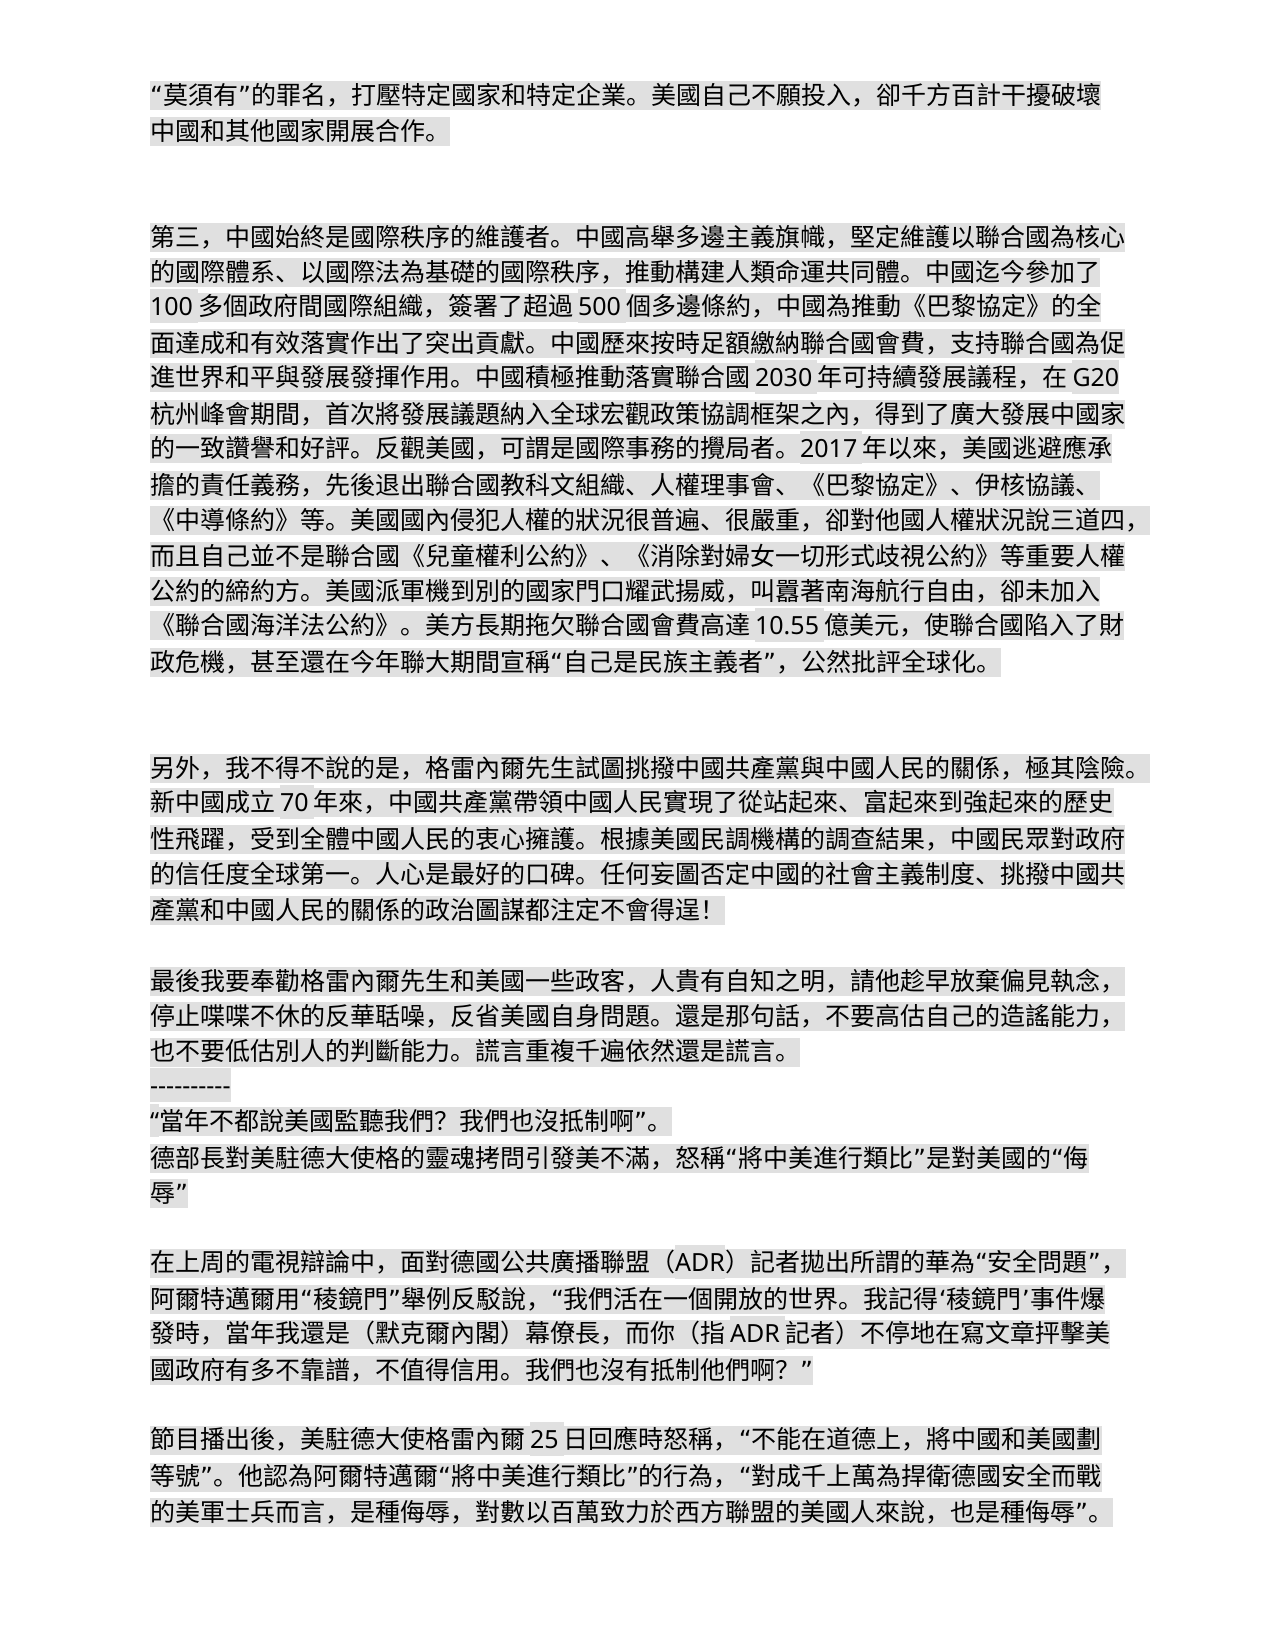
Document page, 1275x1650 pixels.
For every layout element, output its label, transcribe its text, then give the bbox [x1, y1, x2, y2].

text 兩則新聞 11月27日，外交部發言人耿爽主持例行記者會。 有記者問：據報導，美國駐德國大使格雷內爾25日發表聲明稱 “中美無法在道德上相提並論”。格雷內爾還表示，把美國政府同中國共產黨進行比較，這是對美國的侮辱，也是對中國民眾的侮辱。你對此有何評論？ 耿爽回答：美國的一些政客和官員隔三差五就要出來叫一叫、跳一跳，抹黑攻擊中國。他們的拙劣表演充分暴露出其不可告人的險惡用心和政治企圖。 美國確實無法在道德層面同中國相提並論。在國際社會大家庭裡，中國始終維護和平，促進發展，堅守道義，同各國攜手構建人類命運共同體。美國卻損人利己，唯我獨尊，背信棄義，在世界上大搞順我者昌，逆我者亡。 耿爽指出，第一，中國始終是世界和平的建設者。中國堅持走和平發展道路，積極為維護世界和平穩定貢獻智慧力量。截至去年底，中國累計派出聯合國維和人員近4萬人，成為安理會五常中派出維和人員最多的國家。在國際關係中，中國堅持相互尊重、不干涉內政原則，推動各方通過對話協商解決朝鮮半島、伊核、阿富汗、若開邦等熱點問題，積極發揮建設性作用，日益成為世界和平的穩定之錨和信心之源。 反觀美國，可謂是世界動盪不安的製造者。在阿富汗、伊拉克、利比亞、敘利亞等國燃起戰火，給當地百姓留下了無法彌合的傷痛。赤裸裸干涉他國內政，在亞非地區遙控“阿拉伯之春”，在歐亞導演“顏色革命”，在世界各地搞“和平演變”，已經成為全球最大的不穩定因素。 第二，中國始終是全球發展的貢獻者。中國堅持對外開放，互利共贏，同世界分享中國發展的機遇。中國堅定維護以世界貿易組織為核心的多邊貿易體制，致力於構建開放型世界經濟。作為世界第二大經濟體，中國對全球GDP增量的貢獻率已連續10年高達34%。70年來，中國共向166個國家和國際組織提供近4000億元人民幣援助，為120多個發展中國家提供了力所能及的幫助。共建“一帶一路”倡議提出6年來，獲得了國際社會的高度認同和積極響應，取得了一大批早期收穫，已經成為當今世界最受歡迎的公共產品和規模最大的經濟合作平台。反觀美國，可謂是霸凌行徑的操弄者。處處奉行“美國優先”，只想佔他人便宣。在與別國貿易往來中，一言不合就加徵關稅。在國際金融體系中，濫用美元壟斷地位，動不動對他國實施單邊制裁和長臂管轄。還動用國家力量編造“莫須有”的罪名，打壓特定國家和特定企業。美國自己不願投入，卻千方百計干擾破壞中國和其他國家開展合作。 第三，中國始終是國際秩序的維護者。中國高舉多邊主義旗幟，堅定維護以聯合國為核心的國際體系、以國際法為基礎的國際秩序，推動構建人類命運共同體。中國迄今參加了100多個政府間國際組織，簽署了超過500個多邊條約，中國為推動《巴黎協定》的全面達成和有效落實作出了突出貢獻。中國歷來按時足額繳納聯合國會費，支持聯合國為促進世界和平與發展發揮作用。中國積極推動落實聯合國2030年可持續發展議程，在G20杭州峰會期間，首次將發展議題納入全球宏觀政策協調框架之內，得到了廣大發展中國家的一致讚譽和好評。反觀美國，可謂是國際事務的攪局者。2017年以來，美國逃避應承擔的責任義務，先後退出聯合國教科文組織、人權理事會、《巴黎協定》、伊核協議、《中導條約》等。美國國內侵犯人權的狀況很普遍、很嚴重，卻對他國人權狀況說三道四，而且自己並不是聯合國《兒童權利公約》、《消除對婦女一切形式歧視公約》等重要人權公約的締約方。美國派軍機到別的國家門口耀武揚威，叫囂著南海航行自由，卻未加入《聯合國海洋法公約》。美方長期拖欠聯合國會費高達10.55億美元，使聯合國陷入了財政危機，甚至還在今年聯大期間宣稱“自己是民族主義者”，公然批評全球化。 另外，我不得不說的是，格雷內爾先生試圖挑撥中國共產黨與中國人民的關係，極其陰險。新中國成立70年來，中國共產黨帶領中國人民實現了從站起來、富起來到強起來的歷史性飛躍，受到全體中國人民的衷心擁護。根據美國民調機構的調查結果，中國民眾對政府的信任度全球第一。人心是最好的口碑。任何妄圖否定中國的社會主義制度、挑撥中國共產黨和中國人民的關係的政治圖謀都注定不會得逞！ 最後我要奉勸格雷內爾先生和美國一些政客，人貴有自知之明，請他趁早放棄偏見執念，停止喋喋不休的反華聒噪，反省美國自身問題。還是那句話，不要高估自己的造謠能力，也不要低估別人的判斷能力。謊言重複千遍依然還是謊言。 ---------- “當年不都說美國監聽我們？我們也沒抵制啊”。 德部長對美駐德大使格的靈魂拷問引發美不滿，怒稱“將中美進行類比”是對美國的“侮辱” 在上周的電視辯論中，面對德國公共廣播聯盟（ADR）記者拋出所謂的華為“安全問題”，阿爾特邁爾用“稜鏡門”舉例反駁說，“我們活在一個開放的世界。我記得‘稜鏡門’事件爆發時，當年我還是（默克爾內閣）幕僚長，而你（指ADR記者）不停地在寫文章抨擊美國政府有多不靠譜，不值得信用。我們也沒有抵制他們啊？” 節目播出後，美駐德大使格雷內爾25日回應時怒稱，“不能在道德上，將中國和美國劃等號”。他認為阿爾特邁爾“將中美進行類比”的行為，“對成千上萬為捍衛德國安全而戰的美軍士兵而言，是種侮辱，對數以百萬致力於西方聯盟的美國人來說，也是種侮辱”。 格雷內爾的回應含糊其辭，其中並未就“美國監聽默克爾”一事進行反駁。 另外，早在今年年初，阿爾特邁爾在明確表態支持華為在德國的5G建設後不久，他便收到了來自格雷內爾的“警告信”。格雷內爾在信中威脅其放棄華為，否則美方將削弱美德兩國間的情報共享。 上周，德國主要執政黨基民盟在萊比錫舉行的黨代會上做出決議，不排除華為參與德國的5G建設。這項決議得到大多數與會代表同意。 內容寫道，參加建設的只能是可以信賴的設備供應商，他們必須滿足明確定義的安全條件，其中包括，必須排除外國對德國的5G基礎設施施加影響。而這一切必須經得起複核。 [150, 75, 1125, 1562]
